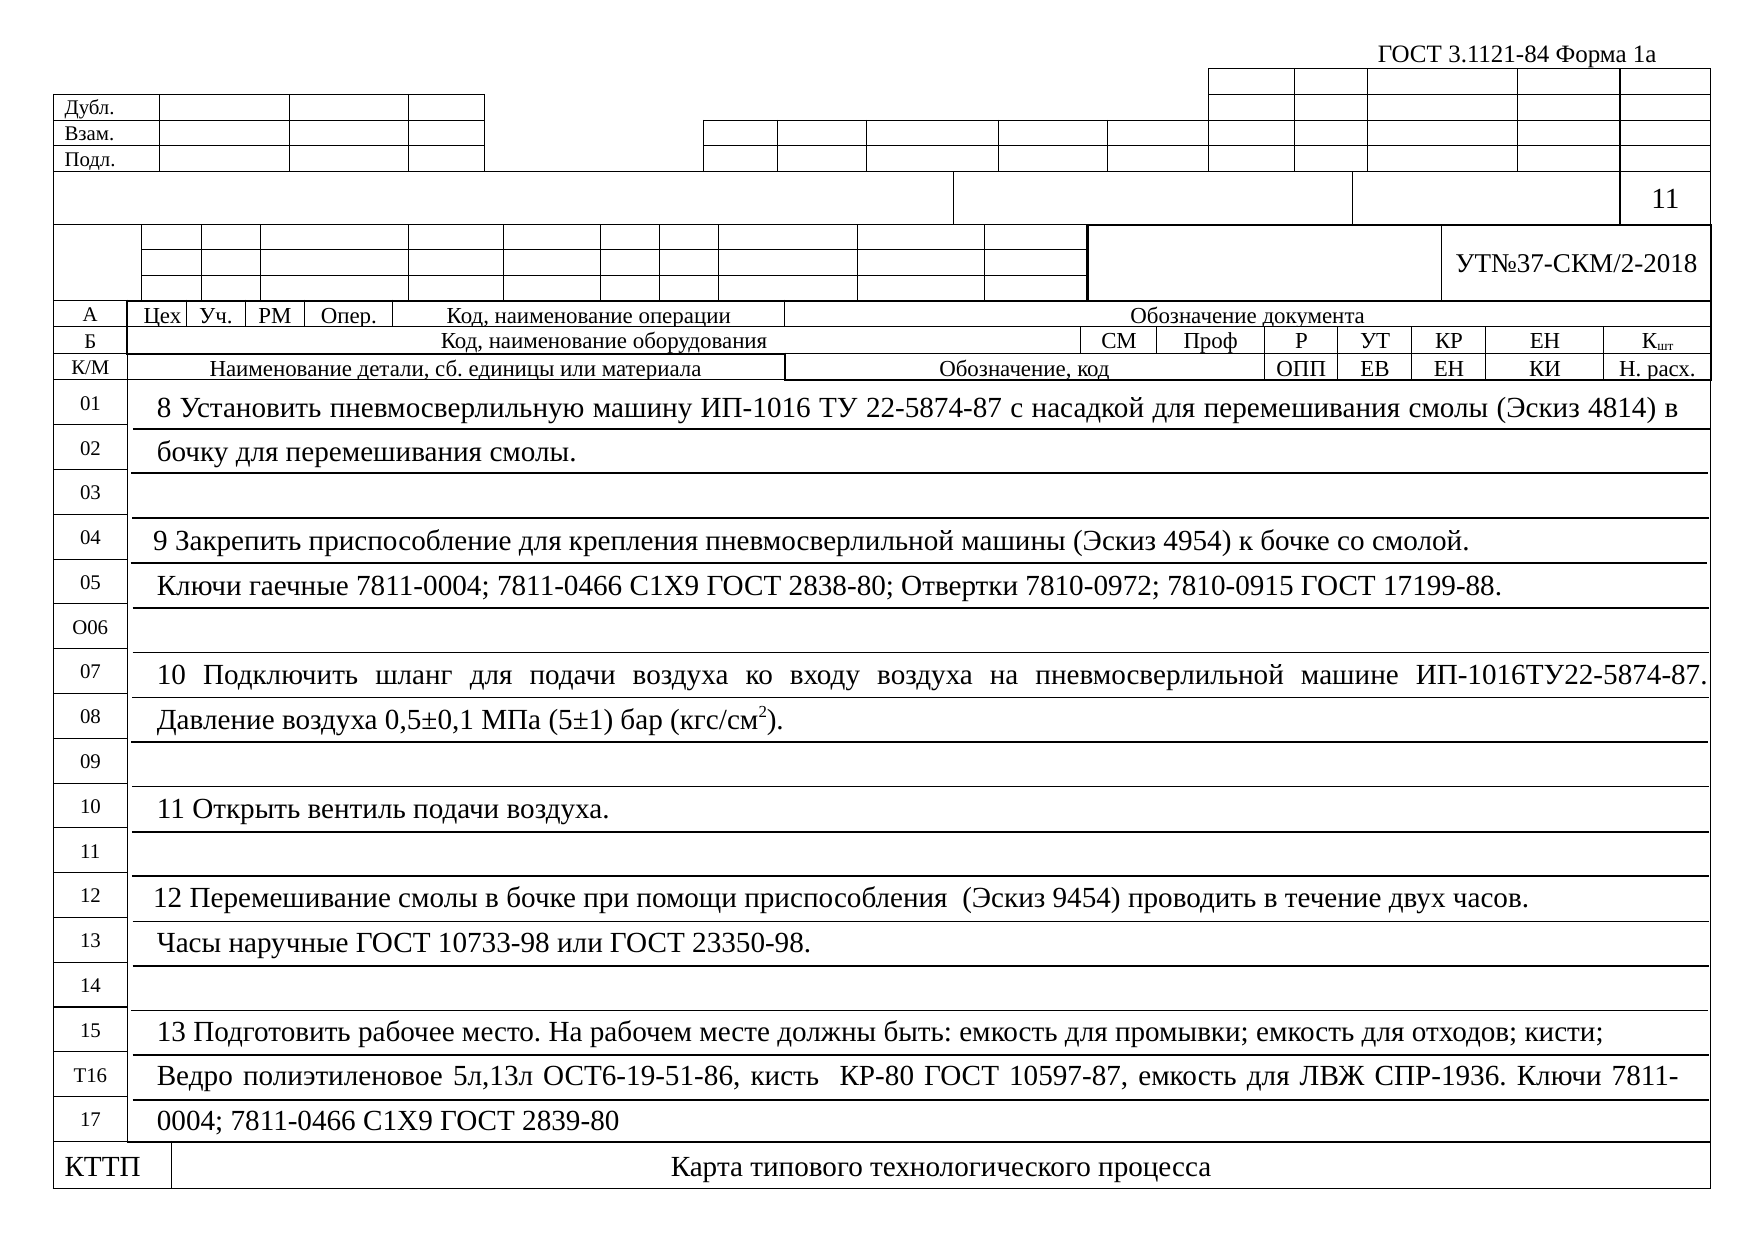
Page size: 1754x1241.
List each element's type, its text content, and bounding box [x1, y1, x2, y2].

table_cell [261, 225, 408, 249]
table_cell Б [54, 327, 126, 353]
table_cell [1295, 95, 1367, 120]
table_cell Уч. [187, 302, 245, 326]
table_cell [485, 120, 703, 171]
table_cell [866, 94, 999, 120]
table_cell [1353, 172, 1619, 224]
table_header [1621, 69, 1710, 94]
table_cell К/М [54, 354, 127, 379]
table_cell [704, 121, 777, 145]
table_cell [1209, 146, 1294, 171]
table_cell 17 [54, 1097, 127, 1141]
table_cell [601, 276, 659, 299]
table_cell [504, 250, 600, 274]
table_cell 14 [54, 963, 127, 1006]
table_cell О06 [54, 604, 127, 648]
table_cell [160, 95, 289, 120]
table_cell 15 [54, 1008, 127, 1051]
table_cell [858, 250, 984, 274]
table_cell Код, наименование оборудования [128, 327, 1080, 353]
table_cell [1368, 121, 1517, 145]
table_cell [1621, 146, 1710, 171]
table_cell [704, 94, 777, 120]
table_cell [985, 250, 1086, 274]
table_cell [1209, 121, 1294, 145]
table_cell Опер. [305, 302, 392, 326]
table_cell [202, 225, 260, 249]
table_cell [985, 225, 1086, 249]
table_cell Обозначение, код [786, 354, 1264, 379]
table_cell [485, 94, 703, 120]
table_cell Кшт [1604, 327, 1710, 353]
table_cell 07 [54, 649, 127, 693]
table_cell ОПП [1265, 354, 1337, 379]
table_cell [409, 225, 503, 249]
table_cell Обозначение документа [785, 302, 1710, 326]
table_cell ЕВ [1338, 354, 1411, 379]
table_cell [601, 225, 659, 249]
table_cell 11 [54, 828, 127, 872]
table_cell [409, 121, 484, 145]
table_cell [719, 276, 857, 299]
table_cell 04 [54, 515, 127, 558]
table_cell Подл. [54, 146, 159, 171]
table_cell [985, 276, 1086, 299]
table_cell Дубл. [54, 95, 159, 120]
table_cell [409, 146, 484, 171]
table_header [1209, 69, 1294, 94]
table_cell УТ [1338, 327, 1411, 353]
table_cell [1518, 146, 1619, 171]
table_cell [778, 146, 866, 171]
table_cell [54, 225, 141, 299]
table_cell [660, 225, 718, 249]
table_cell [601, 250, 659, 274]
table_cell [778, 121, 866, 145]
table_cell 8 Установить пневмосверлильную машину ИП-1016 ТУ 22-5874-87 с насадкой для перемешивания смолы (Эскиз 4814) в бочку для перемешивания смолы. 9 Закрепить приспособление для крепления пневмосверлильной машины (Эскиз 4954) к бочке со смолой. Ключи гаечные 7811-0004; 7811-0466 С1Х9 ГОСТ 2838-80; Отвертки 7810-0972; 7810-0915 ГОСТ 17199-88. 10 Подключить шланг для подачи воздуха ко входу воздуха на пневмосверлильной машине ИП-1016ТУ22-5874-87. Давление воздуха 0,5±0,1 МПа (5±1) бар (кгс/см2). 11 Открыть вентиль подачи воздуха. 12 Перемешивание смолы в бочке при помощи приспособления (Эскиз 9454) проводить в течение двух часов. Часы наручные ГОСТ 10733-98 или ГОСТ 23350-98. 13 Подготовить рабочее место. На рабочем месте должны быть: емкость для промывки; емкость для отходов; кисти; Ведро полиэтиленовое 5л,13л ОСТ6-19-51-86, кисть КР-80 ГОСТ 10597-87, емкость для ЛВЖ СПР-1936. Ключи 7811-0004; 7811-0466 С1Х9 ГОСТ 2839-80 [128, 380, 1710, 1141]
table_cell [202, 276, 260, 299]
table_cell [1295, 121, 1367, 145]
table_cell [777, 94, 866, 120]
table_cell 03 [54, 470, 127, 514]
table_cell [1621, 121, 1710, 145]
table_cell [999, 121, 1107, 145]
table_cell Цех [128, 302, 186, 326]
table_cell 01 [54, 380, 127, 424]
table_cell [858, 225, 984, 249]
table_cell Н. расх. [1604, 354, 1710, 379]
table_cell [660, 250, 718, 274]
table_cell [142, 250, 201, 274]
table_cell 08 [54, 694, 127, 738]
table_cell [290, 95, 408, 120]
table_cell КИ [1486, 354, 1603, 379]
table_cell [504, 276, 600, 299]
table_cell [142, 276, 201, 299]
table_cell [160, 121, 289, 145]
table_cell [1108, 121, 1208, 145]
table_cell Т16 [54, 1052, 127, 1096]
table_cell [1295, 146, 1367, 171]
text ГОСТ 3.1121-84 Форма 1а [53, 39, 1742, 68]
table_cell [142, 225, 201, 249]
table_cell 12 [54, 873, 127, 917]
table_cell Наименование детали, сб. единицы или материала [128, 355, 784, 379]
table_cell [54, 172, 953, 224]
table_header [1295, 69, 1367, 94]
table_cell [290, 121, 408, 145]
table_cell [160, 146, 289, 171]
table_cell 10 [54, 784, 127, 827]
table_cell [1368, 95, 1517, 120]
table_cell [999, 94, 1107, 120]
table_cell Проф [1157, 327, 1264, 353]
table_cell [1518, 95, 1619, 120]
table_cell [1108, 146, 1208, 171]
table_cell [858, 276, 984, 299]
table_cell РМ [246, 302, 304, 326]
table_cell ЕН [1412, 354, 1485, 379]
table_cell [1621, 95, 1710, 120]
table_cell [1089, 226, 1441, 299]
table_cell 05 [54, 560, 127, 603]
table_cell [1368, 146, 1517, 171]
table_cell Р [1265, 327, 1337, 353]
table_cell [867, 146, 998, 171]
table_cell [504, 225, 600, 249]
table_cell [409, 276, 503, 299]
table_cell КТТП [54, 1142, 171, 1188]
table_cell [719, 250, 857, 274]
table_cell [261, 276, 408, 299]
table_cell [999, 146, 1107, 171]
table_cell [660, 276, 718, 299]
table_cell [409, 95, 484, 120]
table_cell [954, 172, 1352, 224]
table_header [53, 68, 1208, 94]
table_cell 09 [54, 739, 127, 782]
table_cell Код, наименование операции [393, 302, 784, 326]
table_cell [290, 146, 408, 171]
table_cell КР [1412, 327, 1485, 353]
table_cell СМ [1081, 327, 1156, 353]
table_cell [704, 146, 777, 171]
table_cell 02 [54, 425, 127, 469]
table_cell УТ№37-СКМ/2-2018 [1442, 226, 1710, 299]
table_header [1368, 69, 1517, 94]
table_cell Карта типового технологического процесса [172, 1143, 1710, 1188]
table_cell [409, 250, 503, 274]
table_cell [1209, 95, 1294, 120]
table_cell [867, 121, 998, 145]
table_cell [261, 250, 408, 274]
table_cell А [54, 301, 126, 326]
table_cell [1108, 94, 1208, 120]
table_cell Взам. [54, 121, 159, 145]
table_header [1518, 69, 1619, 94]
table_cell [1518, 121, 1619, 145]
table_cell 13 [54, 918, 127, 962]
table_cell [202, 250, 260, 274]
table_cell 11 [1621, 172, 1710, 224]
table_cell ЕН [1486, 327, 1603, 353]
table_cell [719, 225, 857, 249]
